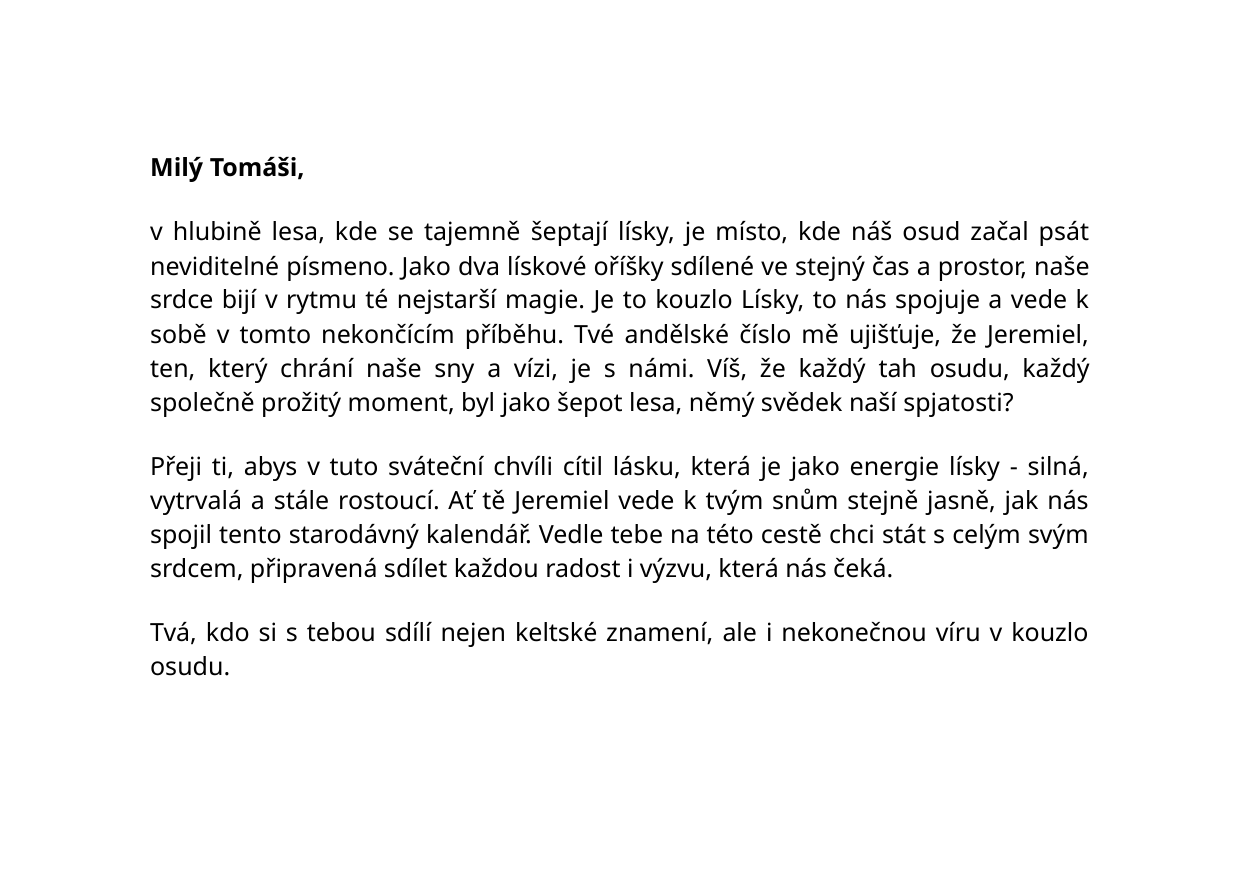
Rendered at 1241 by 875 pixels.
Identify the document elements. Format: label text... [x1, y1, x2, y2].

text Přeji ti, abys v tuto sváteční chvíli cítil lásku, která je jako energie lísky - silná, vytrvalá a stále rostoucí. Ať tě Jeremiel vede k tvým snům stejně jasně, jak nás spojil tento starodávný kalendář. Vedle tebe na této cestě chci stát s celým svým srdcem, připravená sdílet každou radost i výzvu, která nás čeká. [150, 448, 1091, 585]
text Tvá, kdo si s tebou sdílí nejen keltské znamení, ale i nekonečnou víru v kouzlo osudu. [150, 615, 1091, 683]
text Milý Tomáši, [150, 150, 1091, 184]
text v hlubině lesa, kde se tajemně šeptají lísky, je místo, kde náš osud začal psát neviditelné písmeno. Jako dva lískové oříšky sdílené ve stejný čas a prostor, naše srdce bijí v rytmu té nejstarší magie. Je to kouzlo Lísky, to nás spojuje a vede k sobě v tomto nekončícím příběhu. Tvé andělské číslo mě ujišťuje, že Jeremiel, ten, který chrání naše sny a vízi, je s námi. Víš, že každý tah osudu, každý společně prožitý moment, byl jako šepot lesa, němý svědek naší spjatosti? [150, 214, 1091, 418]
